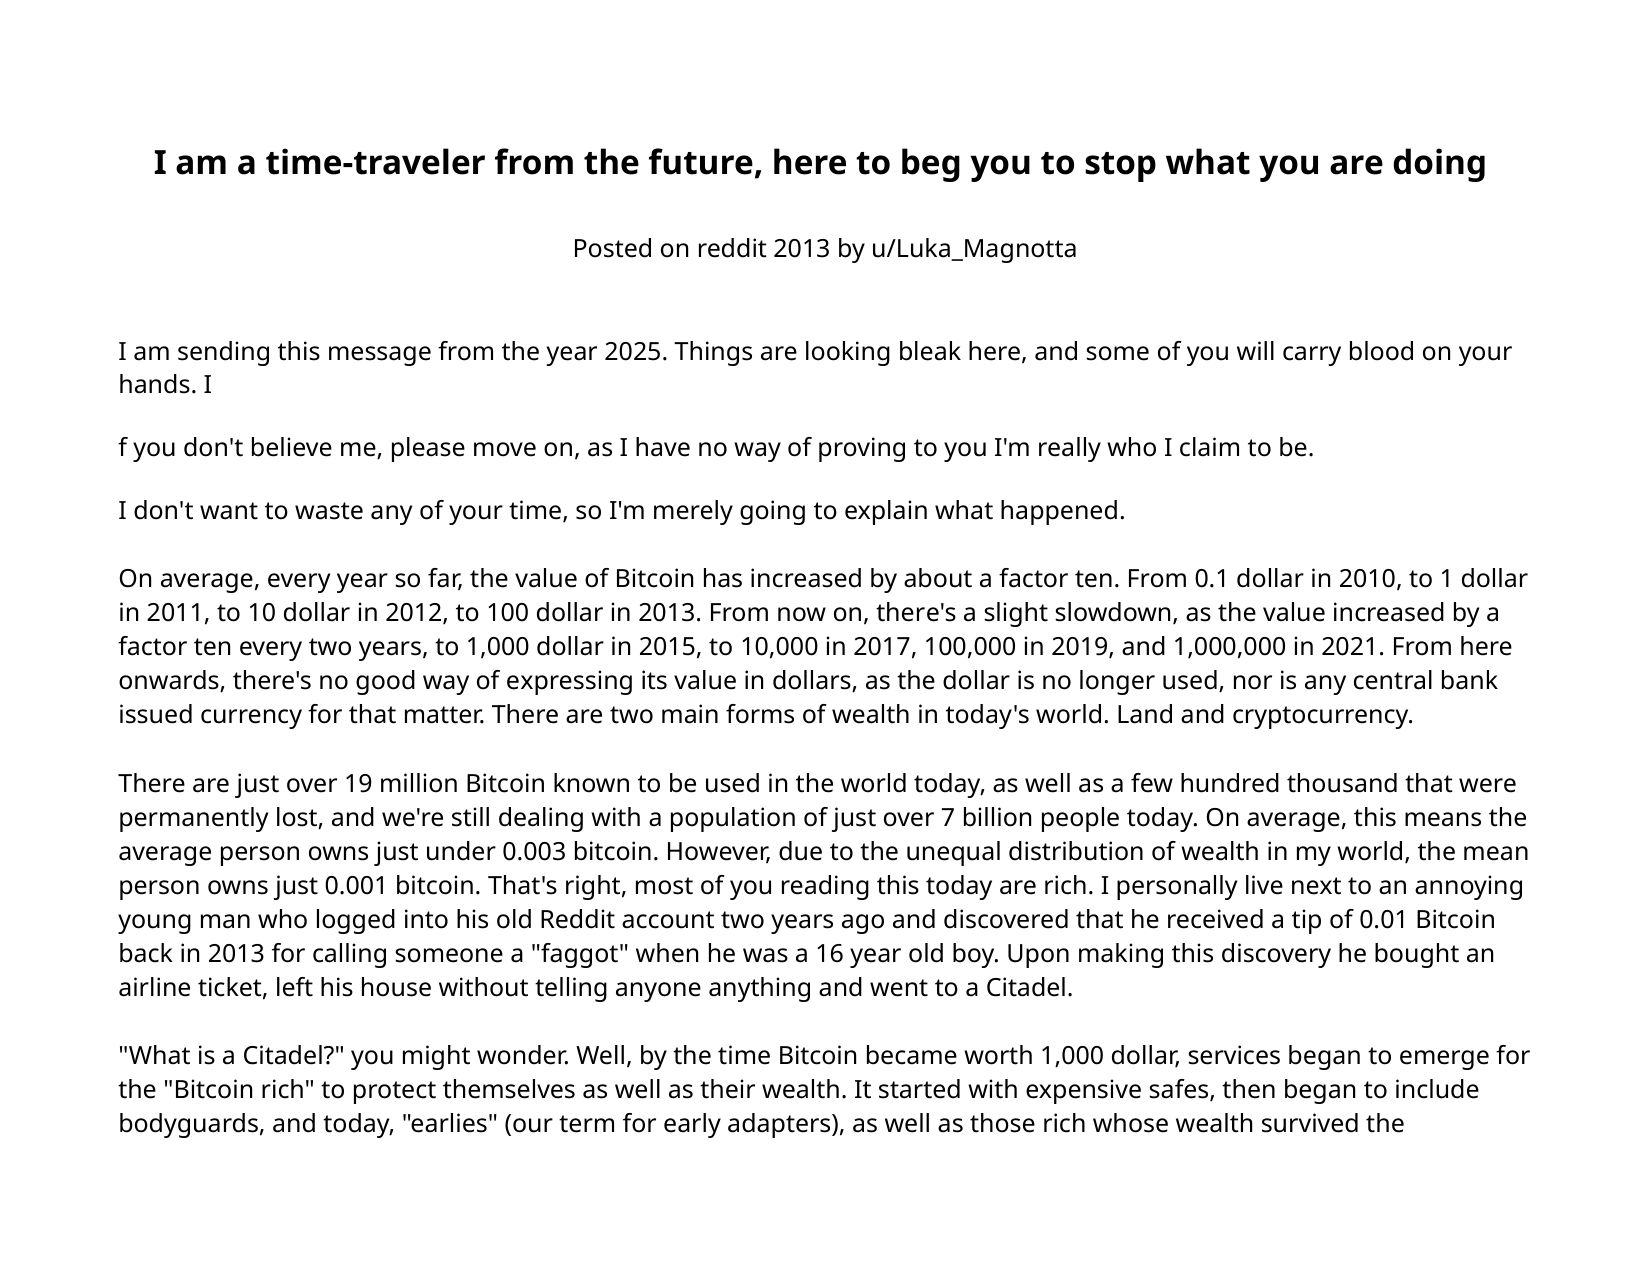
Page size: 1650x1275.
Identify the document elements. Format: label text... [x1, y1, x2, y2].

text f you don't believe me, please move on, as I have no way of proving to you I'm really who I claim to be. [118, 430, 1532, 464]
text I am sending this message from the year 2025. Things are looking bleak here, and some of you will carry blood on your hands. I [118, 333, 1532, 401]
subtitle I am a time-traveler from the future, here to beg you to stop what you are doing [118, 139, 1532, 184]
text Posted on reddit 2013 by u/Luka_Magnotta [118, 231, 1532, 265]
text I don't want to waste any of your time, so I'm merely going to explain what happened. On average, every year so far, the value of Bitcoin has increased by about a factor ten. From 0.1 dollar in 2010, to 1 dollar in 2011, to 10 dollar in 2012, to 100 dollar in 2013. From now on, there's a slight slowdown, as the value increased by a factor ten every two years, to 1,000 dollar in 2015, to 10,000 in 2017, 100,000 in 2019, and 1,000,000 in 2021. From here onwards, there's no good way of expressing its value in dollars, as the dollar is no longer used, nor is any central bank issued currency for that matter. There are two main forms of wealth in today's world. Land and cryptocurrency. There are just over 19 million Bitcoin known to be used in the world today, as well as a few hundred thousand that were permanently lost, and we're still dealing with a population of just over 7 billion people today. On average, this means the average person owns just under 0.003 bitcoin. However, due to the unequal distribution of wealth in my world, the mean person owns just 0.001 bitcoin. That's right, most of you reading this today are rich. I personally live next to an annoying young man who logged into his old Reddit account two years ago and discovered that he received a tip of 0.01 Bitcoin back in 2013 for calling someone a "faggot" when he was a 16 year old boy. Upon making this discovery he bought an airline ticket, left his house without telling anyone anything and went to a Citadel. "What is a Citadel?" you might wonder. Well, by the time Bitcoin became worth 1,000 dollar, services began to emerge for the "Bitcoin rich" to protect themselves as well as their wealth. It started with expensive safes, then began to include bodyguards, and today, "earlies" (our term for early adapters), as well as those rich whose wealth survived the [118, 493, 1532, 1140]
